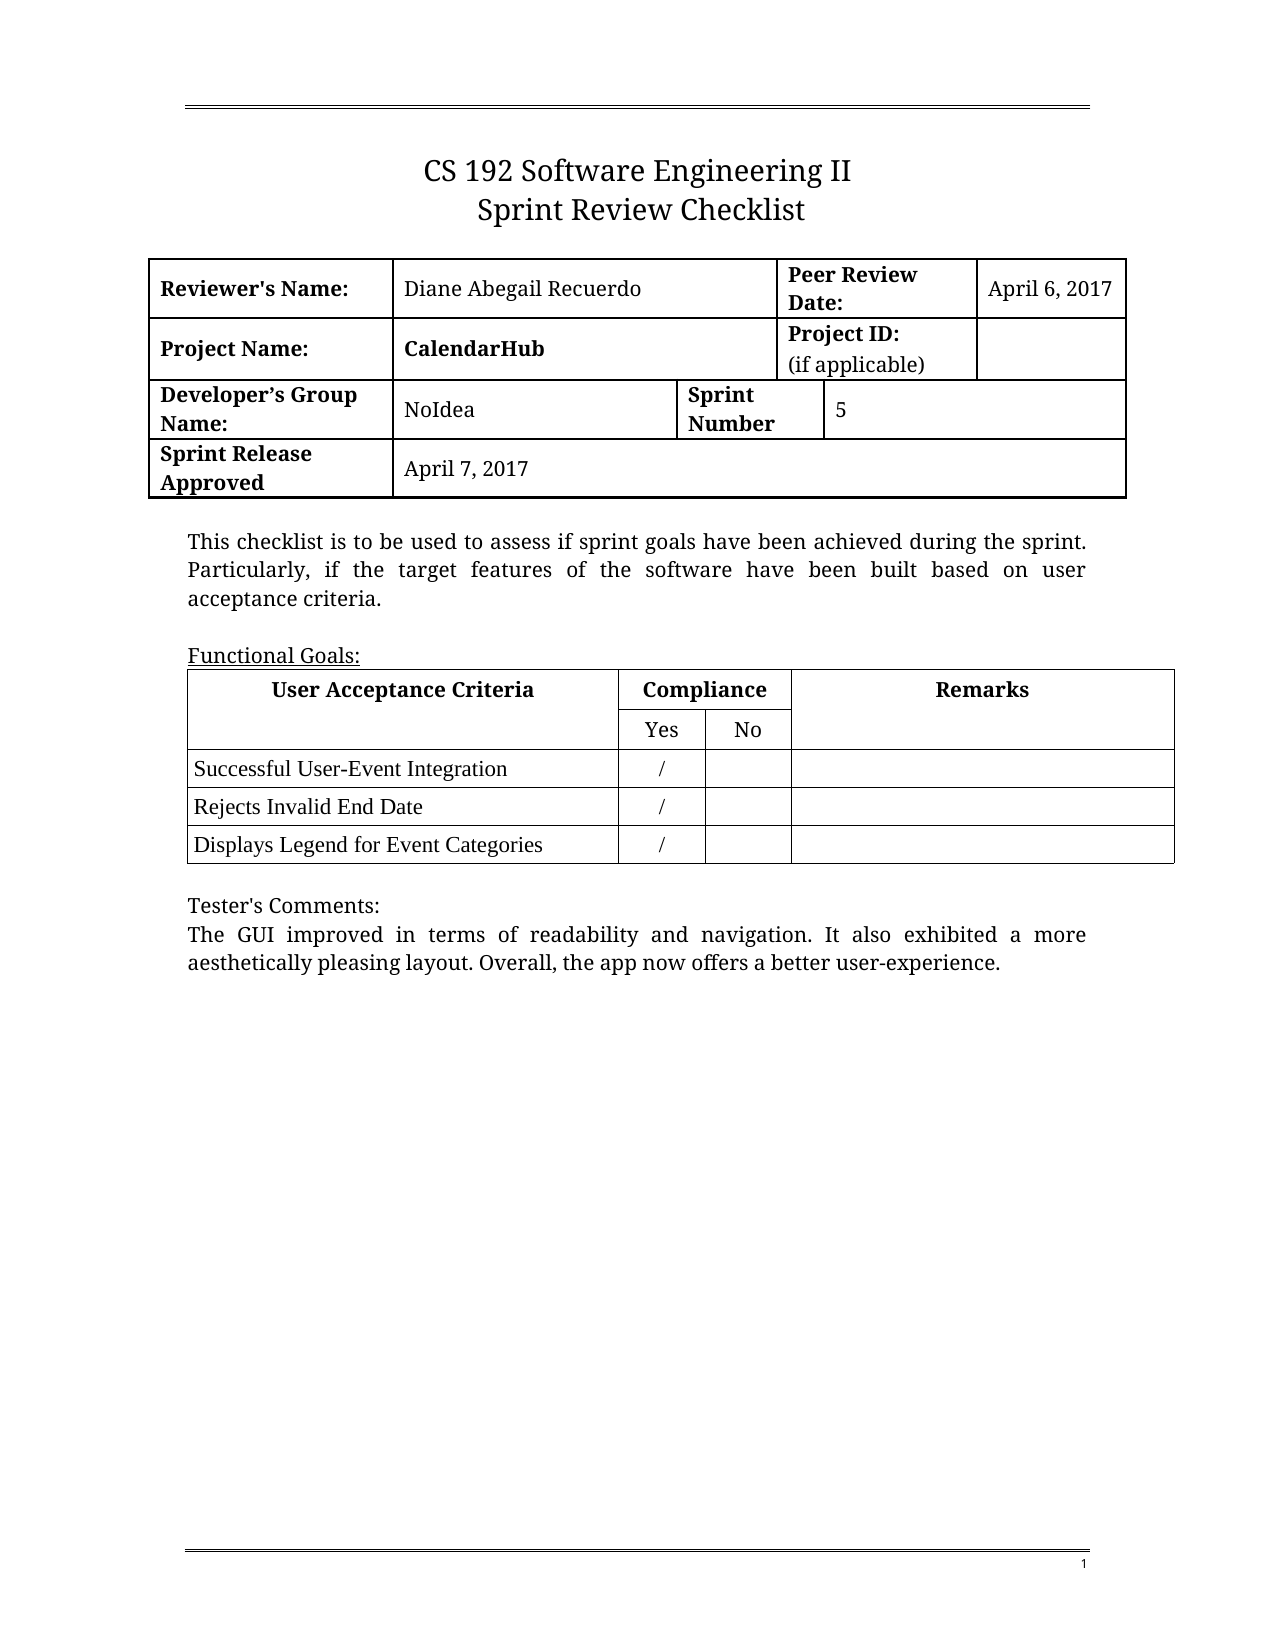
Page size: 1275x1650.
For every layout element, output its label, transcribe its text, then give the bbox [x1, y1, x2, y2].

text Functional Goals: [187, 641, 1087, 669]
table_header Peer Review Date: [778, 260, 976, 317]
table_cell Project Name: [150, 319, 392, 378]
table_cell No [706, 710, 791, 749]
text CS 192 Software Engineering II [187, 150, 1087, 190]
text Sprint Review Checklist [187, 190, 1087, 229]
table_header April 6, 2017 [978, 260, 1125, 317]
table_cell [792, 788, 1174, 825]
text The GUI improved in terms of readability and navigation. It also exhibited a more aesthetically pleasing layout. Overall, the app now offers a better user-experience. [187, 920, 1087, 977]
table_cell Displays Legend for Event Categories [188, 826, 618, 863]
table_cell (if applicable) [778, 348, 976, 378]
table_cell Sprint Number [678, 381, 823, 437]
table_cell Successful User-Event Integration [188, 750, 618, 787]
table_cell / [619, 826, 705, 863]
table_header Compliance [619, 670, 791, 709]
table_cell / [619, 750, 705, 787]
table_header User Acceptance Criteria [188, 670, 618, 749]
table_cell Rejects Invalid End Date [188, 788, 618, 825]
table_cell Sprint Release Approved [150, 440, 392, 496]
table_cell CalendarHub [394, 319, 776, 378]
table_cell [706, 750, 791, 787]
table_cell [706, 826, 791, 863]
table_cell Developer’s Group Name: [150, 381, 392, 437]
table_cell April 7, 2017 [394, 440, 1125, 496]
table_cell Project ID: [778, 319, 976, 348]
text This checklist is to be used to assess if sprint goals have been achieved during the sprint. Particularly, if the target features of the software have been built based on user acceptance criteria. [187, 527, 1087, 612]
table_header Reviewer's Name: [150, 260, 392, 317]
table_header Remarks [792, 670, 1174, 749]
table_header Diane Abegail Recuerdo [394, 260, 776, 317]
table_cell Yes [619, 710, 705, 749]
table_cell NoIdea [394, 381, 676, 437]
table_cell [706, 788, 791, 825]
table_cell [792, 826, 1174, 863]
text Tester's Comments: [187, 891, 1087, 920]
table_cell [792, 750, 1174, 787]
table_cell / [619, 788, 705, 825]
table_cell [978, 319, 1125, 378]
table_cell 5 [825, 381, 1125, 437]
